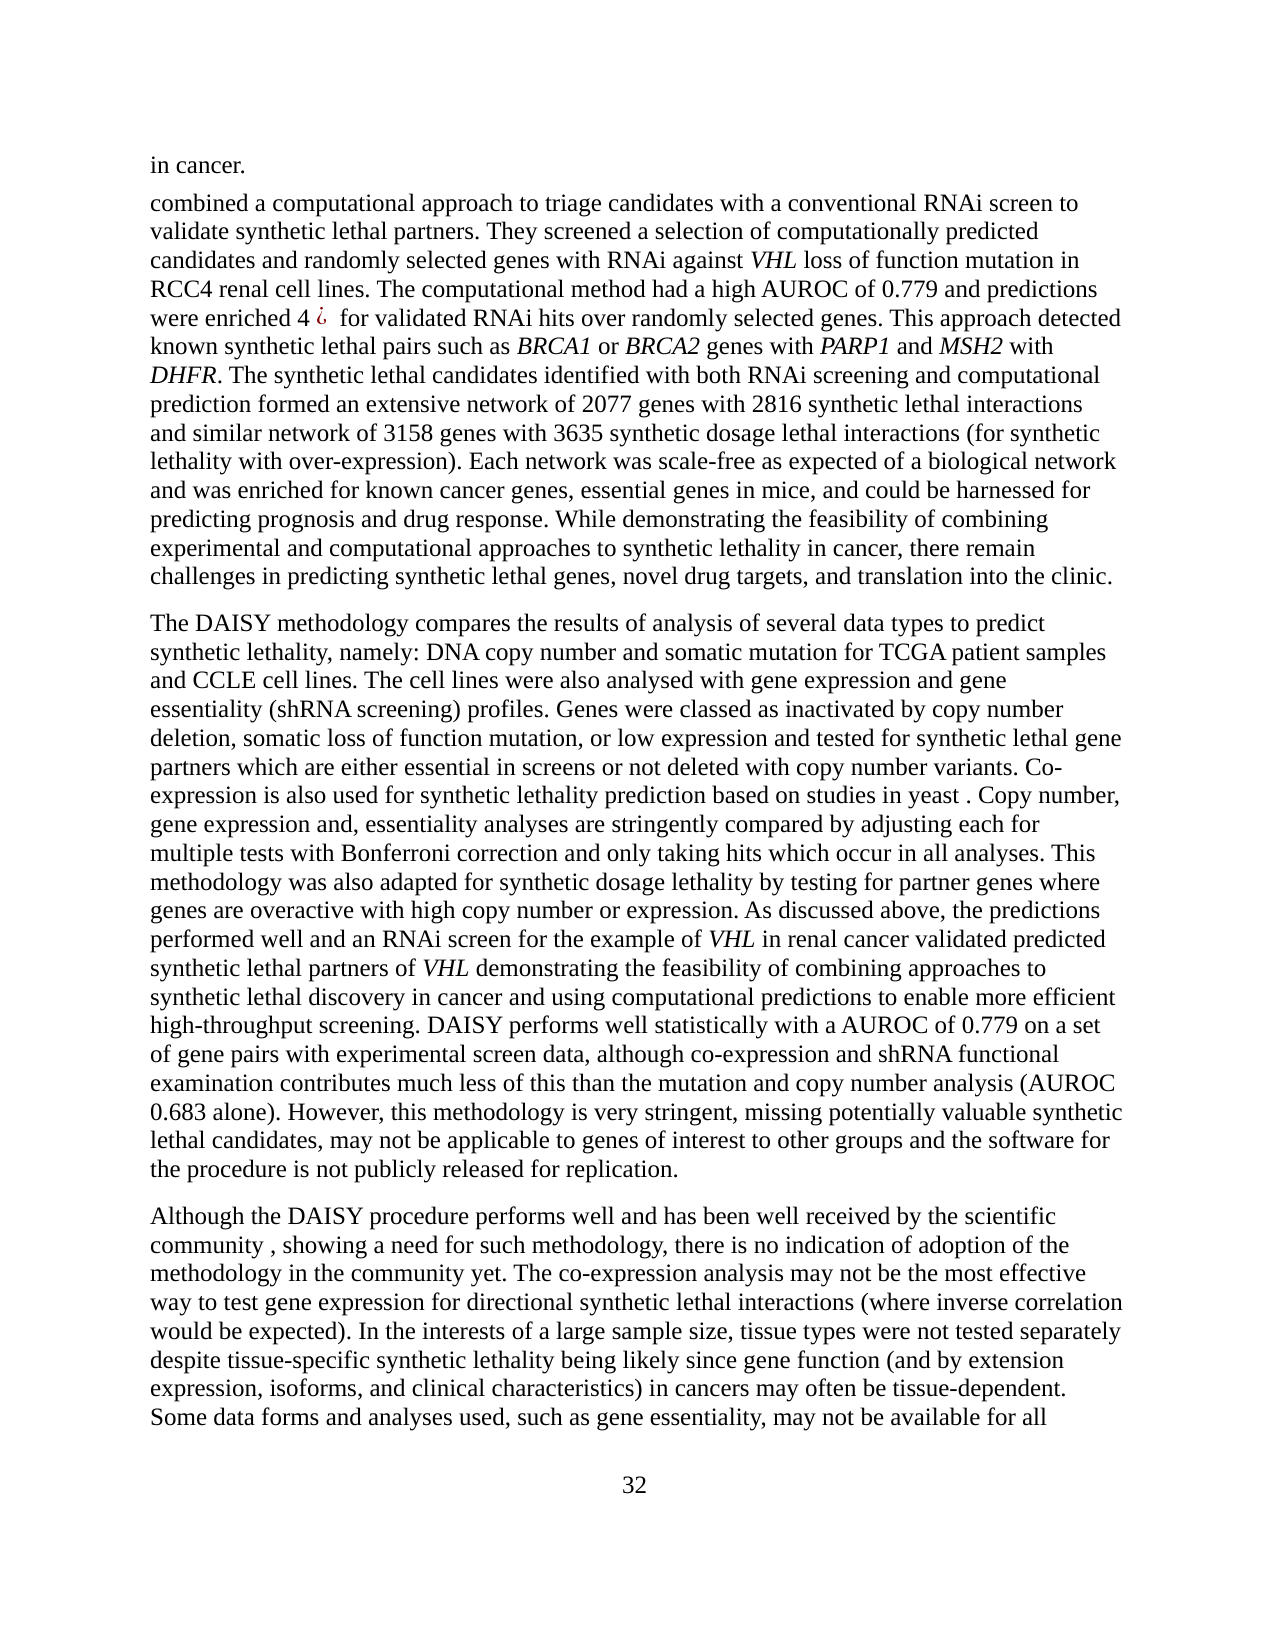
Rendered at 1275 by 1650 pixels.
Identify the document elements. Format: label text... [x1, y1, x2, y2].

text Although the DAISY procedure performs well and has been well received by the scientific community , showing a need for such methodology, there is no indication of adoption of the methodology in the community yet. The co-expression analysis may not be the most effective way to test gene expression for directional synthetic lethal interactions (where inverse correlation would be expected). In the interests of a large sample size, tissue types were not tested separately despite tissue-specific synthetic lethality being likely since gene function (and by extension expression, isoforms, and clinical characteristics) in cancers may often be tissue-dependent. Some data forms and analyses used, such as gene essentiality, may not be available for all [150, 1201, 1125, 1431]
text in cancer. [150, 150, 1125, 179]
text combined a computational approach to triage candidates with a conventional RNAi screen to validate synthetic lethal partners. They screened a selection of computationally predicted candidates and randomly selected genes with RNAi against VHL loss of function mutation in RCC4 renal cell lines. The computational method had a high AUROC of 0.779 and predictions were enriched 4 for validated RNAi hits over randomly selected genes. This approach detected known synthetic lethal pairs such as BRCA1 or BRCA2 genes with PARP1 and MSH2 with DHFR. The synthetic lethal candidates identified with both RNAi screening and computational prediction formed an extensive network of 2077 genes with 2816 synthetic lethal interactions and similar network of 3158 genes with 3635 synthetic dosage lethal interactions (for synthetic lethality with over-expression). Each network was scale-free as expected of a biological network and was enriched for known cancer genes, essential genes in mice, and could be harnessed for predicting prognosis and drug response. While demonstrating the feasibility of combining experimental and computational approaches to synthetic lethality in cancer, there remain challenges in predicting synthetic lethal genes, novel drug targets, and translation into the clinic. [150, 188, 1125, 590]
text The DAISY methodology compares the results of analysis of several data types to predict synthetic lethality, namely: DNA copy number and somatic mutation for TCGA patient samples and CCLE cell lines. The cell lines were also analysed with gene expression and gene essentiality (shRNA screening) profiles. Genes were classed as inactivated by copy number deletion, somatic loss of function mutation, or low expression and tested for synthetic lethal gene partners which are either essential in screens or not deleted with copy number variants. Co-expression is also used for synthetic lethality prediction based on studies in yeast . Copy number, gene expression and, essentiality analyses are stringently compared by adjusting each for multiple tests with Bonferroni correction and only taking hits which occur in all analyses. This methodology was also adapted for synthetic dosage lethality by testing for partner genes where genes are overactive with high copy number or expression. As discussed above, the predictions performed well and an RNAi screen for the example of VHL in renal cancer validated predicted synthetic lethal partners of VHL demonstrating the feasibility of combining approaches to synthetic lethal discovery in cancer and using computational predictions to enable more efficient high-throughput screening. DAISY performs well statistically with a AUROC of 0.779 on a set of gene pairs with experimental screen data, although co-expression and shRNA functional examination contributes much less of this than the mutation and copy number analysis (AUROC 0.683 alone). However, this methodology is very stringent, missing potentially valuable synthetic lethal candidates, may not be applicable to genes of interest to other groups and the software for the procedure is not publicly released for replication. [150, 608, 1125, 1183]
